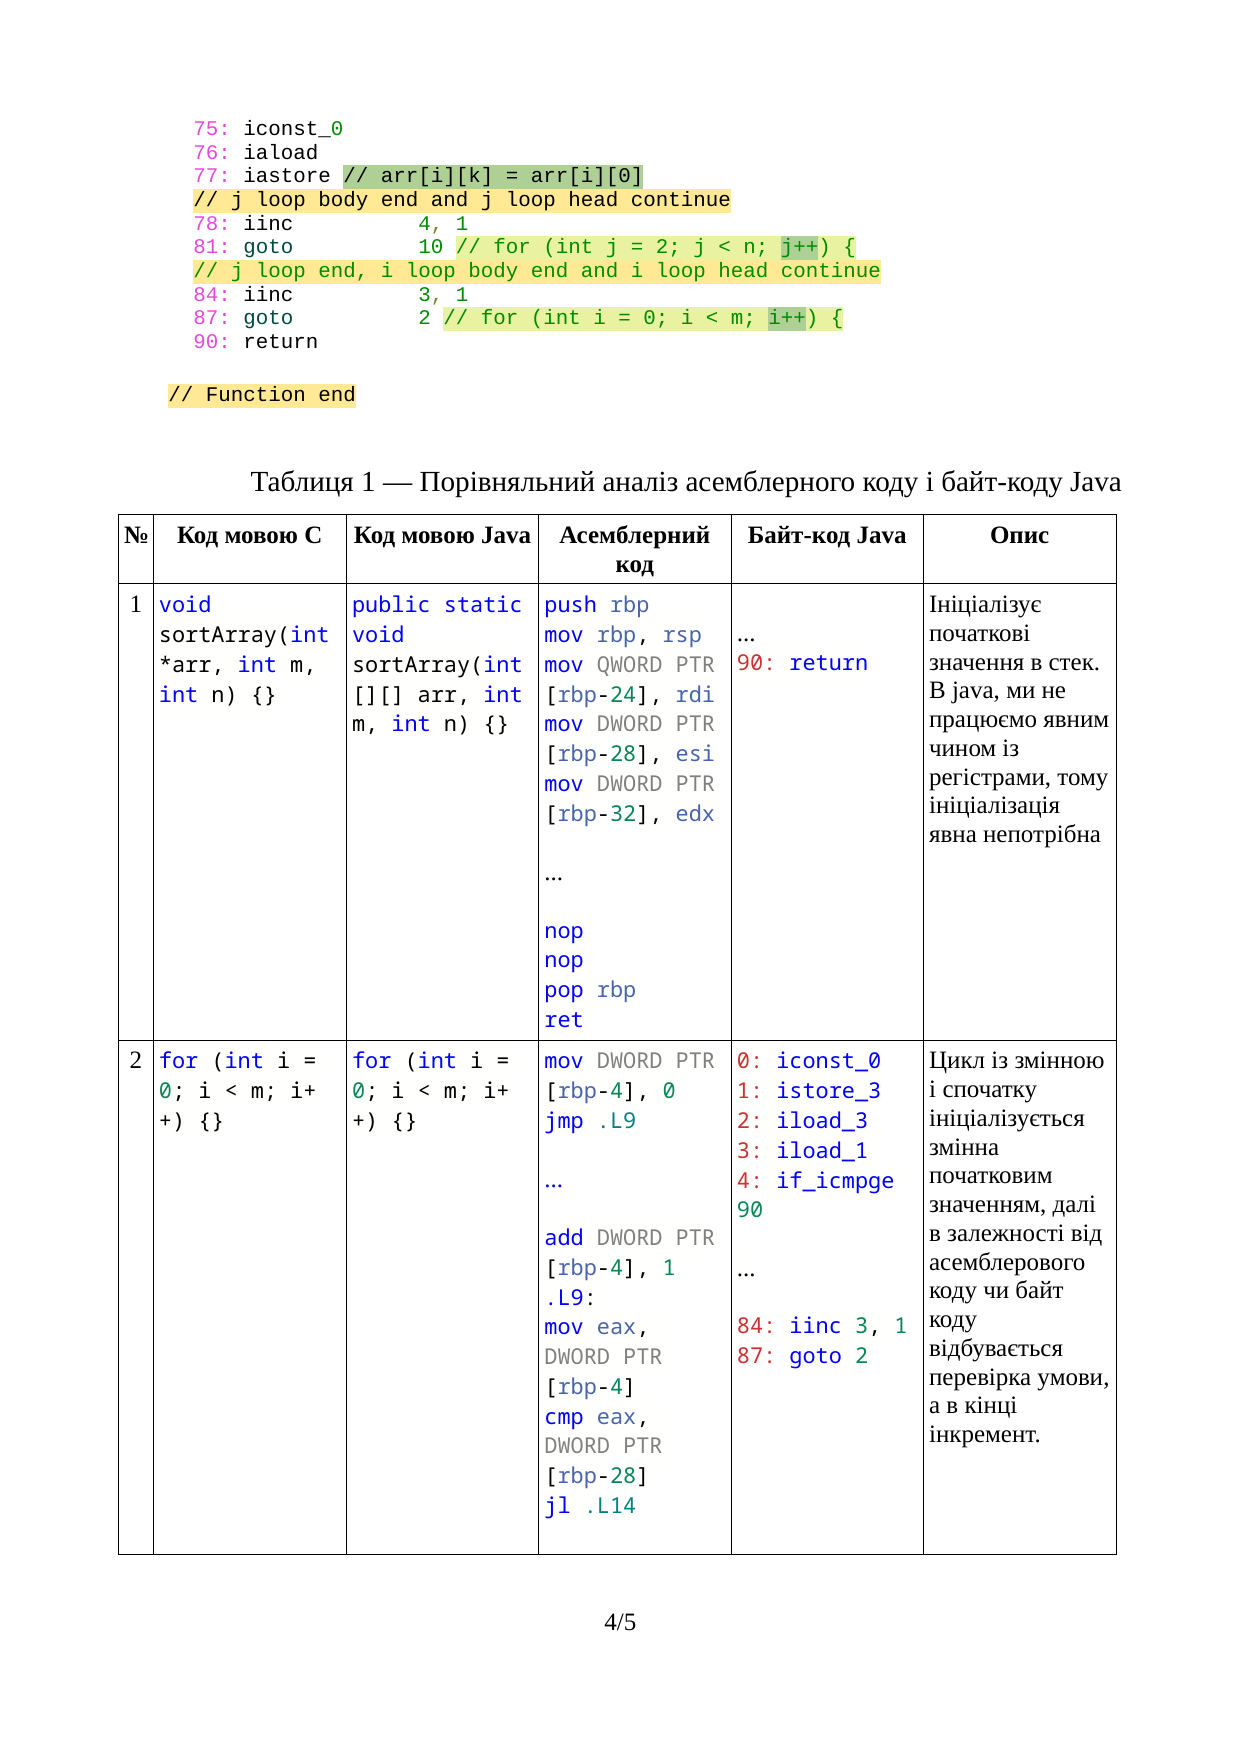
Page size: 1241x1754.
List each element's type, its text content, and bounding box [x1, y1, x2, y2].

text 81: goto 10 // for (int j = 2; j < n; j++) { [118, 236, 1122, 260]
text 78: iinc 4, 1 [118, 213, 1122, 236]
table_cell Ініціалізує початкові значення в стек. В java, ми не працюємо явним чином із регістрами, тому ініціалізація явна непотрібна [924, 584, 1116, 1039]
text 87: goto 2 // for (int i = 0; i < m; i++) { [118, 307, 1122, 331]
text 76: iaload [118, 142, 1122, 165]
table_cell for (int i = 0; i < m; i++) {} [347, 1041, 538, 1554]
table_cell 1 [119, 584, 153, 1039]
table_header № [119, 515, 153, 583]
table_header Байт-код Java [732, 515, 923, 583]
text // j loop end, i loop body end and i loop head continue [118, 260, 1122, 284]
text // Function end [118, 384, 1122, 408]
text 77: iastore // arr[i][k] = arr[i][0] [118, 165, 1122, 189]
text Таблиця 1 — Порівняльний аналіз асемблерного коду і байт-коду Java [118, 464, 1122, 497]
table_header Код мовою Java [347, 515, 538, 583]
text 84: iinc 3, 1 [118, 284, 1122, 307]
table_cell for (int i = 0; i < m; i++) {} [154, 1041, 346, 1554]
table_header Опис [924, 515, 1116, 583]
table_cell public static void sortArray(int[][] arr, int m, int n) {} [347, 584, 538, 1039]
text 90: return [118, 331, 1122, 354]
table_cell push rbp mov rbp, rsp mov QWORD PTR [rbp-24], rdi mov DWORD PTR [rbp-28], esi mov DWORD PTR [rbp-32], edx ... nop nop pop rbp ret [539, 584, 731, 1039]
table_cell ... 90: return [732, 584, 923, 1039]
table_cell 0: iconst_0 1: istore_3 2: iload_3 3: iload_1 4: if_icmpge 90 ... 84: iinc 3, 1 87: goto 2 [732, 1041, 923, 1554]
table_cell Цикл із змінною i спочатку ініціалізується змінна початковим значенням, далі в залежності від асемблерового коду чи байт коду відбувається перевірка умови, а в кінці інкремент. [924, 1041, 1116, 1554]
table_cell 2 [119, 1041, 153, 1554]
text // j loop body end and j loop head continue [118, 189, 1122, 213]
table_header Код мовою C [154, 515, 346, 583]
table_cell mov DWORD PTR [rbp-4], 0 jmp .L9 ... add DWORD PTR [rbp-4], 1 .L9: mov eax, DWORD PTR [rbp-4] cmp eax, DWORD PTR [rbp-28] jl .L14 [539, 1041, 731, 1554]
table_cell void sortArray(int *arr, int m, int n) {} [154, 584, 346, 1039]
table_header Асемблерний код [539, 515, 731, 583]
text 75: iconst_0 [118, 118, 1122, 142]
